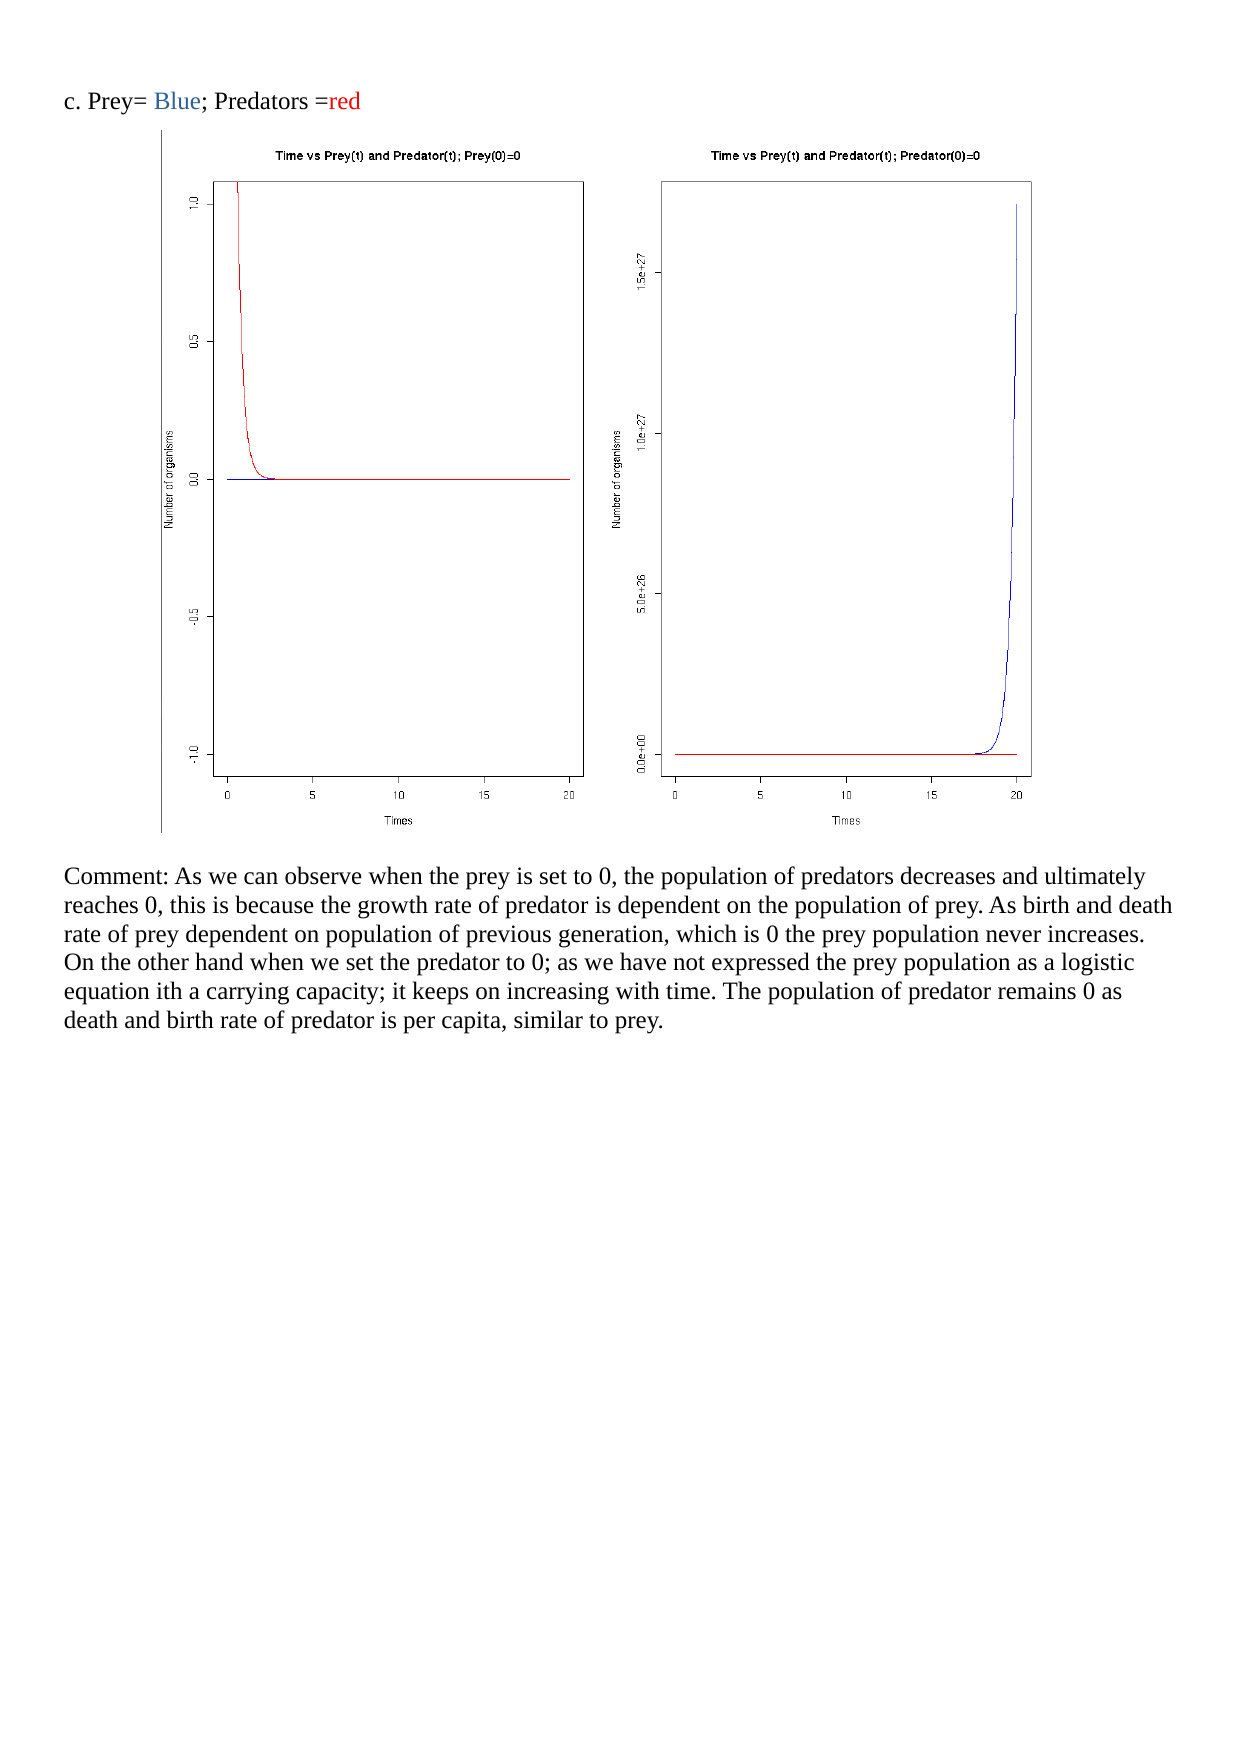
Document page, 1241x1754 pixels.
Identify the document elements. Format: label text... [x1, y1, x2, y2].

text On the other hand when we set the predator to 0; as we have not expressed the prey population as a logistic equation ith a carrying capacity; it keeps on increasing with time. The population of predator remains 0 as death and birth rate of predator is per capita, similar to prey. [64, 947, 1174, 1034]
text c. Prey= Blue; Predators =red [64, 86, 1174, 115]
picture [161, 130, 1054, 833]
text Comment: As we can observe when the prey is set to 0, the population of predators decreases and ultimately reaches 0, this is because the growth rate of predator is dependent on the population of prey. As birth and death rate of prey dependent on population of previous generation, which is 0 the prey population never increases. [64, 861, 1174, 947]
